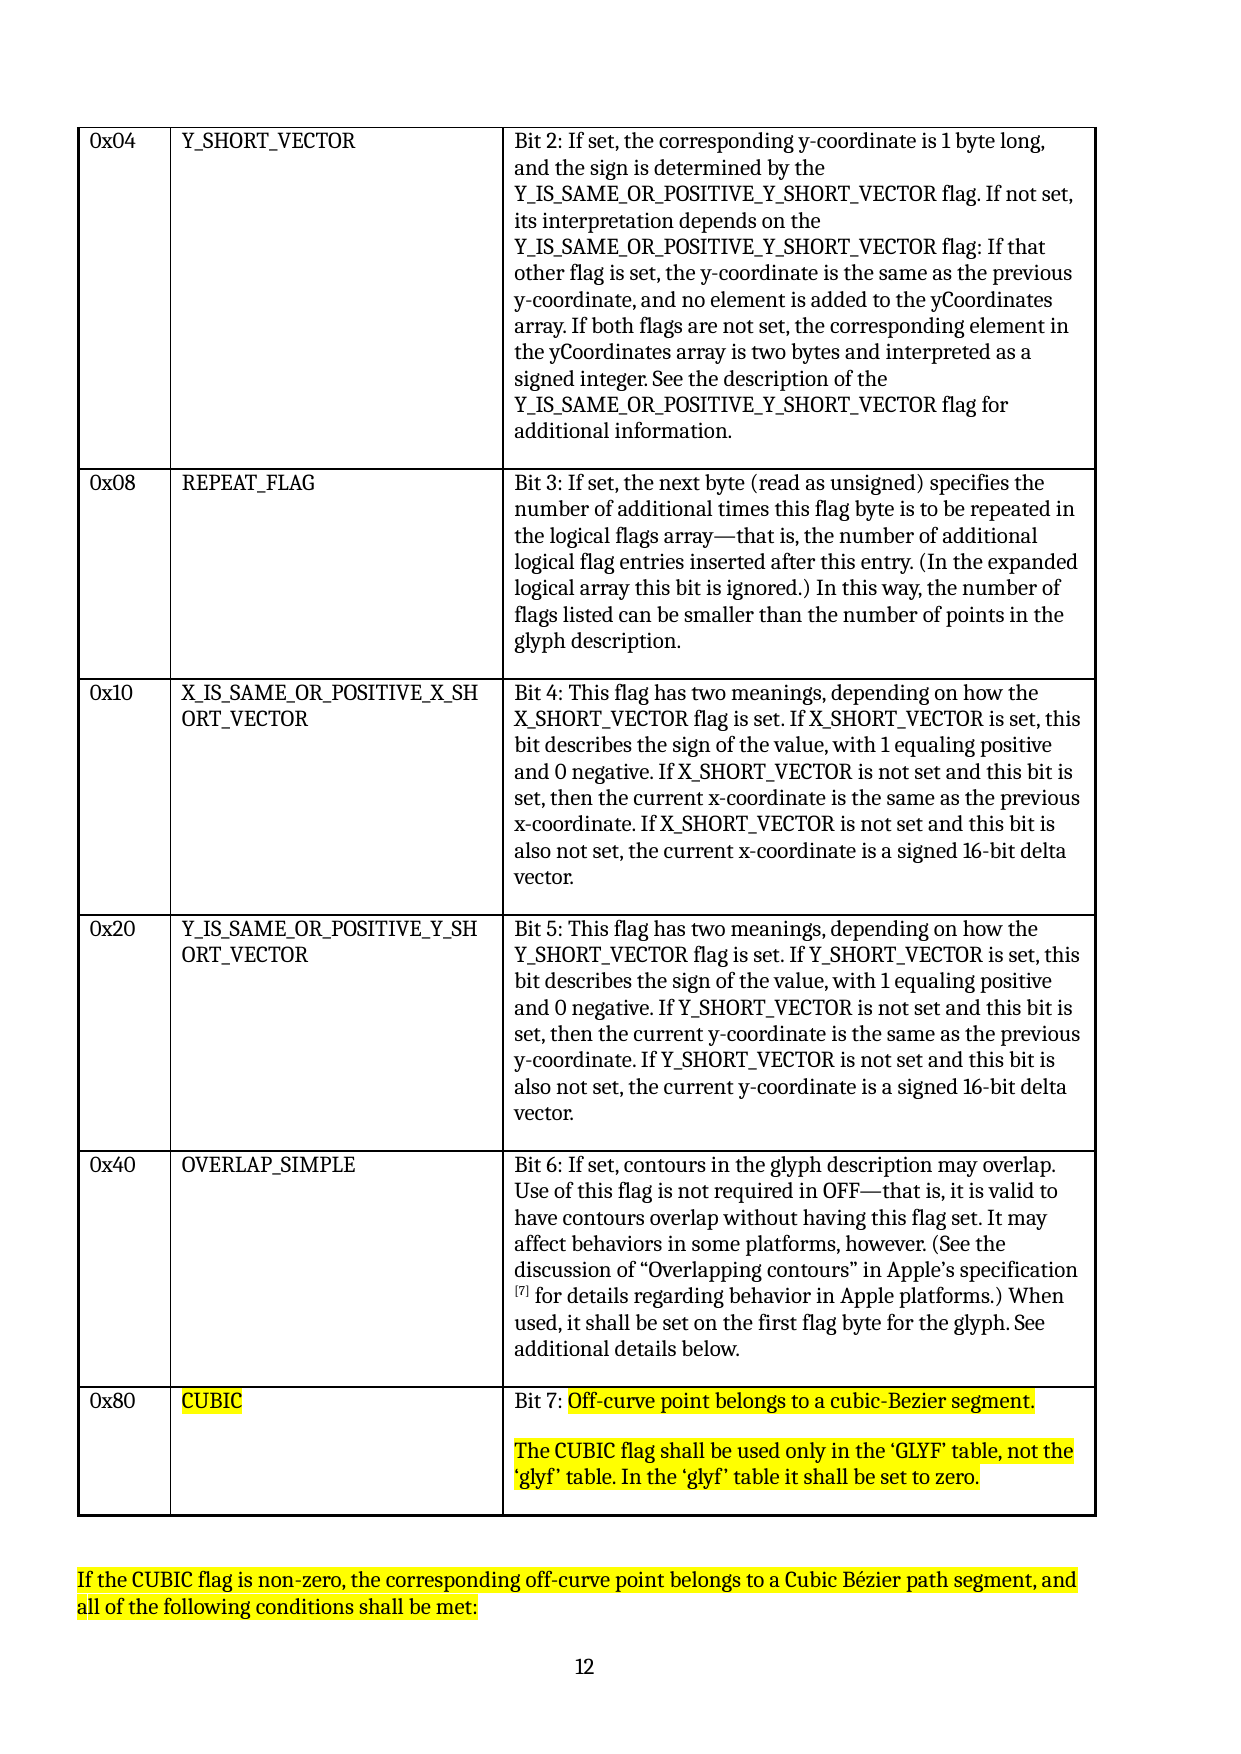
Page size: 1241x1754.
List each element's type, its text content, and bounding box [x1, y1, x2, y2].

table_cell X_IS_SAME_OR_POSITIVE_X_SHORT_VECTOR [171, 680, 502, 914]
table_cell Bit 2: If set, the corresponding y-coordinate is 1 byte long, and the sign is determined by the Y_IS_SAME_OR_POSITIVE_Y_SHORT_VECTOR flag. If not set, its interpretation depends on the Y_IS_SAME_OR_POSITIVE_Y_SHORT_VECTOR flag: If that other flag is set, the y-coordinate is the same as the previous y-coordinate, and no element is added to the yCoordinates array. If both flags are not set, the corresponding element in the yCoordinates array is two bytes and interpreted as a signed integer. See the description of the Y_IS_SAME_OR_POSITIVE_Y_SHORT_VECTOR flag for additional information. [504, 128, 1094, 468]
table_cell 0x40 [80, 1152, 170, 1386]
table_cell Y_SHORT_VECTOR [171, 128, 502, 468]
table_cell Bit 6: If set, contours in the glyph description may overlap. Use of this flag is not required in OFF—that is, it is valid to have contours overlap without having this flag set. It may affect behaviors in some platforms, however. (See the discussion of “Overlapping contours” in Apple’s specification [7] for details regarding behavior in Apple platforms.) When used, it shall be set on the first flag byte for the glyph. See additional details below. [504, 1152, 1094, 1386]
table_cell Y_IS_SAME_OR_POSITIVE_Y_SHORT_VECTOR [171, 916, 502, 1150]
table_cell Bit 3: If set, the next byte (read as unsigned) specifies the number of additional times this flag byte is to be repeated in the logical flags array—that is, the number of additional logical flag entries inserted after this entry. (In the expanded logical array this bit is ignored.) In this way, the number of flags listed can be smaller than the number of points in the glyph description. [504, 470, 1094, 678]
table_cell Bit 5: This flag has two meanings, depending on how the Y_SHORT_VECTOR flag is set. If Y_SHORT_VECTOR is set, this bit describes the sign of the value, with 1 equaling positive and 0 negative. If Y_SHORT_VECTOR is not set and this bit is set, then the current y-coordinate is the same as the previous y-coordinate. If Y_SHORT_VECTOR is not set and this bit is also not set, the current y-coordinate is a signed 16-bit delta vector. [504, 916, 1094, 1150]
table_cell 0x20 [80, 916, 170, 1150]
table_cell 0x08 [80, 470, 170, 678]
table_cell Bit 7: Off-curve point belongs to a cubic-Bezier segment. The CUBIC flag shall be used only in the ‘GLYF’ table, not the ‘glyf’ table. In the ‘glyf’ table it shall be set to zero. [504, 1388, 1094, 1514]
table_cell 0x04 [80, 128, 170, 468]
table_cell 0x10 [80, 680, 170, 914]
text If the CUBIC flag is non-zero, the corresponding off-curve point belongs to a Cubic Bézier path segment, and all of the following conditions shall be met: [77, 1567, 1093, 1620]
table_cell Bit 4: This flag has two meanings, depending on how the X_SHORT_VECTOR flag is set. If X_SHORT_VECTOR is set, this bit describes the sign of the value, with 1 equaling positive and 0 negative. If X_SHORT_VECTOR is not set and this bit is set, then the current x-coordinate is the same as the previous x-coordinate. If X_SHORT_VECTOR is not set and this bit is also not set, the current x-coordinate is a signed 16-bit delta vector. [504, 680, 1094, 914]
table_cell CUBIC [171, 1388, 502, 1514]
table_cell OVERLAP_SIMPLE [171, 1152, 502, 1386]
table_cell REPEAT_FLAG [171, 470, 502, 678]
table_cell 0x80 [80, 1388, 170, 1514]
